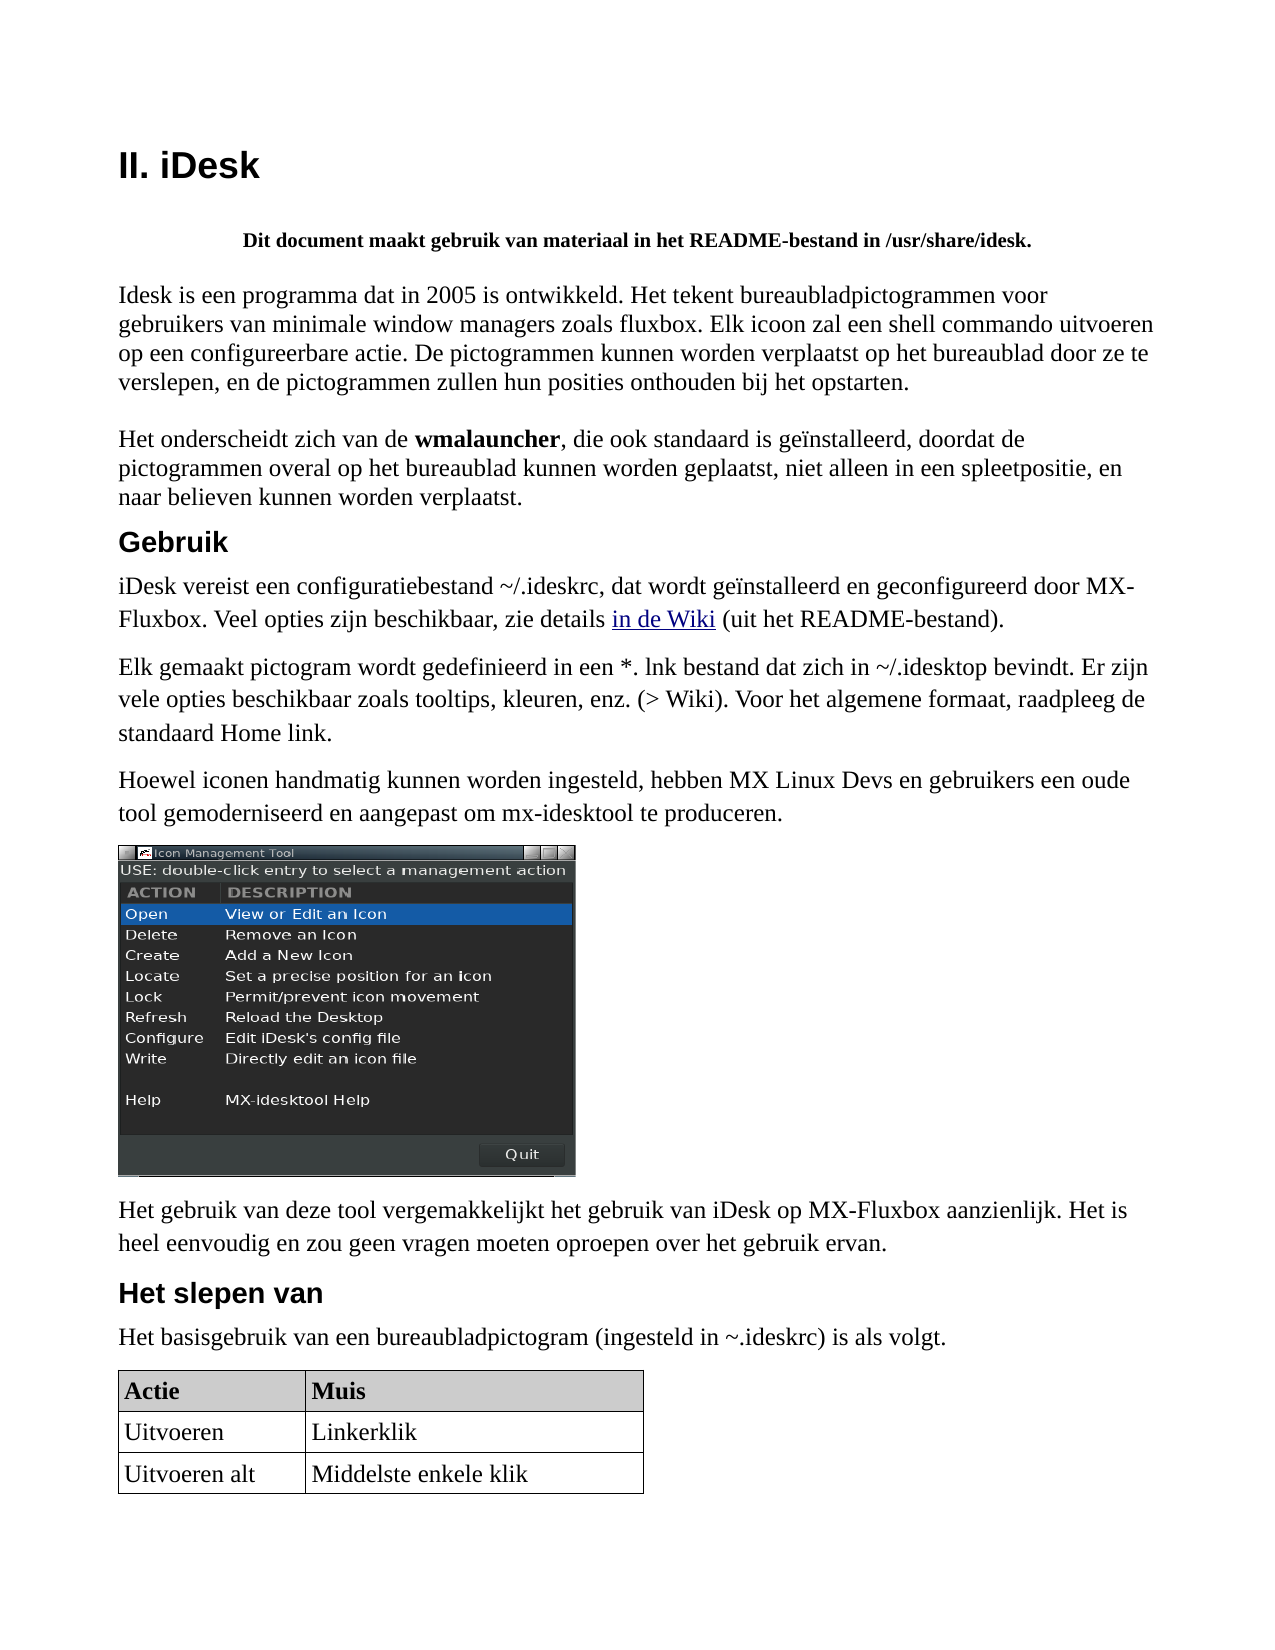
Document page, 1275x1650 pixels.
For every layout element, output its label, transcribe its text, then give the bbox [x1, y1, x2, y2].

table_cell Linkerklik [306, 1412, 643, 1452]
text Dit document maakt gebruik van materiaal in het README-bestand in /usr/share/idesk. [118, 227, 1157, 252]
subtitle Gebruik [118, 525, 1157, 558]
table_header Actie [119, 1371, 305, 1411]
text Het basisgebruik van een bureaubladpictogram (ingesteld in ~.ideskrc) is als volgt. [118, 1322, 1157, 1351]
text Het onderscheidt zich van de wmalauncher, die ook standaard is geïnstalleerd, doordat de pictogrammen overal op het bureaublad kunnen worden geplaatst, niet alleen in een spleetpositie, en naar believen kunnen worden verplaatst. [118, 424, 1157, 510]
text Idesk is een programma dat in 2005 is ontwikkeld. Het tekent bureaubladpictogrammen voor gebruikers van minimale window managers zoals fluxbox. Elk icoon zal een shell commando uitvoeren op een configureerbare actie. De pictogrammen kunnen worden verplaatst op het bureaublad door ze te verslepen, en de pictogrammen zullen hun posities onthouden bij het opstarten. [118, 280, 1157, 395]
text iDesk vereist een configuratiebestand ~/.ideskrc, dat wordt geïnstalleerd en geconfigureerd door MX-Fluxbox. Veel opties zijn beschikbaar, zie details in de Wiki (uit het README-bestand). [118, 571, 1157, 633]
picture [118, 845, 576, 1177]
table_header Muis [306, 1371, 643, 1411]
text Het gebruik van deze tool vergemakkelijkt het gebruik van iDesk op MX-Fluxbox aanzienlijk. Het is heel eenvoudig en zou geen vragen moeten oproepen over het gebruik ervan. [118, 1195, 1157, 1257]
table_cell Middelste enkele klik [306, 1453, 643, 1493]
table_cell Uitvoeren [119, 1412, 305, 1452]
text Hoewel iconen handmatig kunnen worden ingesteld, hebben MX Linux Devs en gebruikers een oude tool gemoderniseerd en aangepast om mx-idesktool te produceren. [118, 765, 1157, 827]
table_cell Uitvoeren alt [119, 1453, 305, 1493]
text Elk gemaakt pictogram wordt gedefinieerd in een *. lnk bestand dat zich in ~/.idesktop bevindt. Er zijn vele opties beschikbaar zoals tooltips, kleuren, enz. (> Wiki). Voor het algemene formaat, raadpleeg de standaard Home link. [118, 652, 1157, 746]
subtitle Het slepen van [118, 1276, 1157, 1309]
subtitle II. iDesk [118, 143, 1157, 186]
